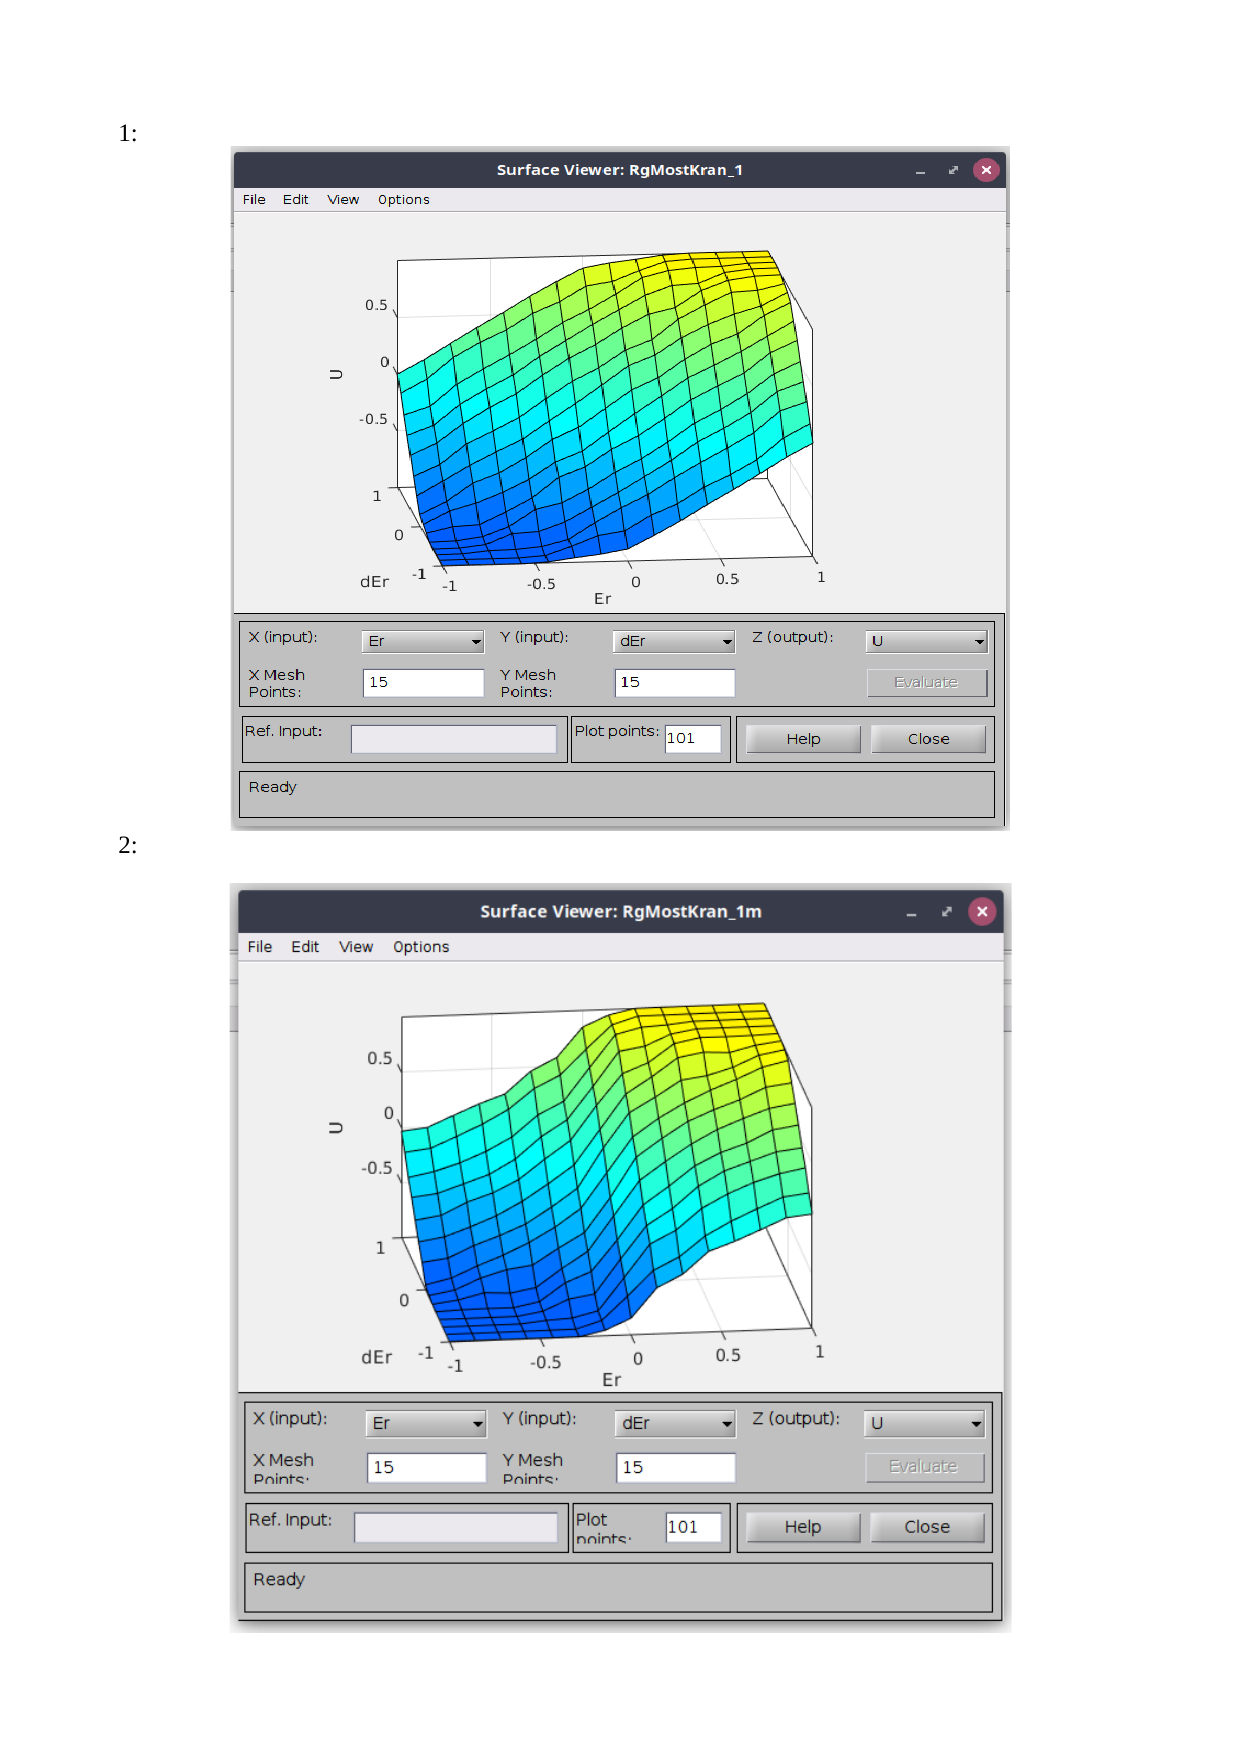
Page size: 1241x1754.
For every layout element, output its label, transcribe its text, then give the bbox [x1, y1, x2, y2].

picture [229, 883, 1012, 1633]
text 1: [118, 118, 1122, 147]
text 2: [118, 147, 1122, 859]
picture [230, 146, 1010, 831]
